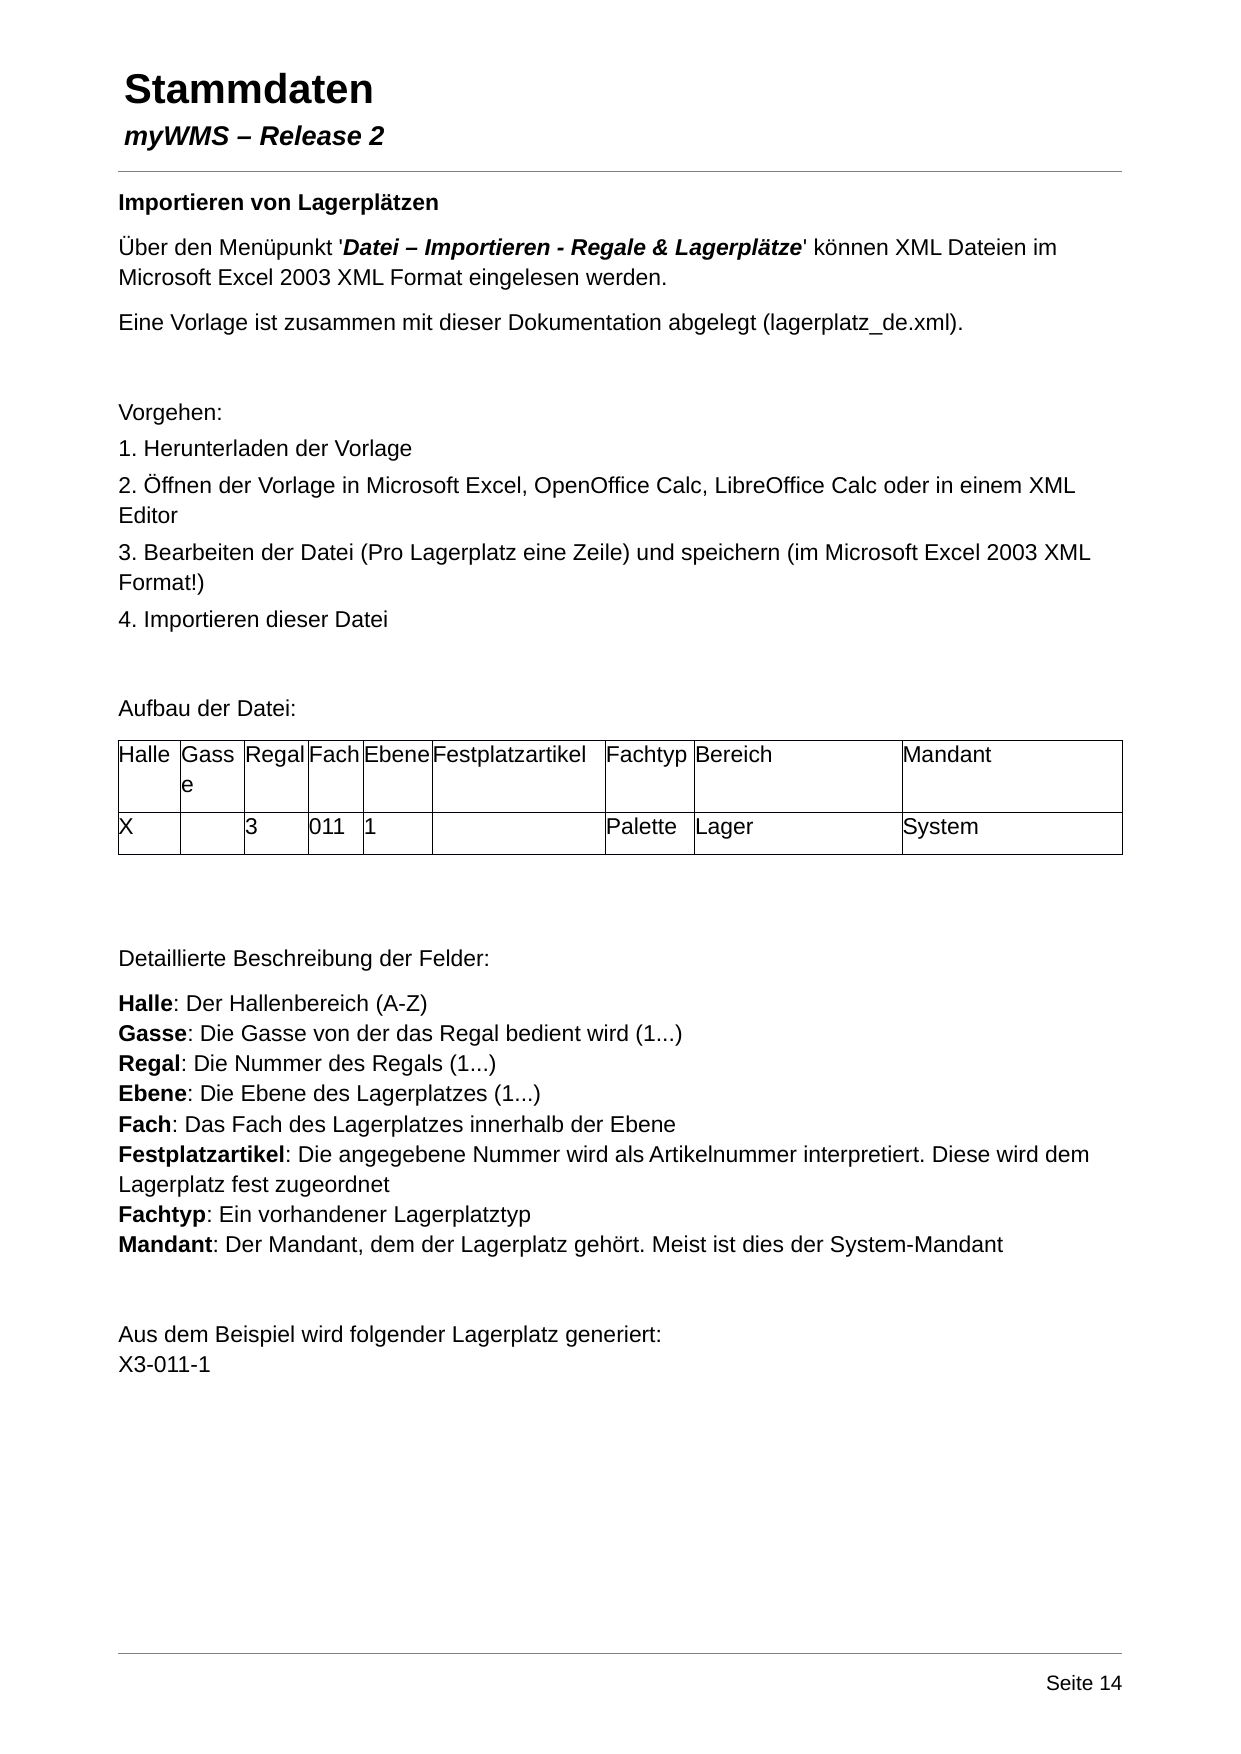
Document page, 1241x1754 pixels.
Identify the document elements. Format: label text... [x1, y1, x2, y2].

table_cell Lager [695, 813, 902, 854]
text Über den Menüpunkt 'Datei – Importieren - Regale & Lagerplätze' können XML Dateien im Microsoft Excel 2003 XML Format eingelesen werden. [118, 234, 1122, 291]
text Halle: Der Hallenbereich (A-Z) Gasse: Die Gasse von der das Regal bedient wird (1...) Regal: Die Nummer des Regals (1...) Ebene: Die Ebene des Lagerplatzes (1...) Fach: Das Fach des Lagerplatzes innerhalb der Ebene Festplatzartikel: Die angegebene Nummer wird als Artikelnummer interpretiert. Diese wird dem Lagerplatz fest zugeordnet Fachtyp: Ein vorhandener Lagerplatztyp Mandant: Der Mandant, dem der Lagerplatz gehört. Meist ist dies der System-Mandant [118, 990, 1122, 1258]
table_header Ebene [364, 741, 432, 812]
table_header Gasse [181, 741, 244, 812]
table_cell 1 [364, 813, 432, 854]
table_cell 3 [245, 813, 308, 854]
table_header Bereich [695, 741, 902, 812]
text Aus dem Beispiel wird folgender Lagerplatz generiert: X3-011-1 [118, 1321, 1122, 1377]
table_cell [181, 813, 244, 854]
table_cell System [903, 813, 1122, 854]
text 4. Importieren dieser Datei [118, 606, 1122, 632]
text Detaillierte Beschreibung der Felder: [118, 945, 1122, 971]
text Importieren von Lagerplätzen [118, 189, 1122, 216]
text 1. Herunterladen der Vorlage [118, 435, 1122, 462]
text Vorgehen: [118, 399, 1122, 425]
text 3. Bearbeiten der Datei (Pro Lagerplatz eine Zeile) und speichern (im Microsoft Excel 2003 XML Format!) [118, 539, 1122, 595]
table_header Fach [309, 741, 363, 812]
table_header Regal [245, 741, 308, 812]
table_header Mandant [903, 741, 1122, 812]
table_cell Palette [606, 813, 694, 854]
table_cell 011 [309, 813, 363, 854]
table_cell [433, 813, 605, 854]
table_header Festplatzartikel [433, 741, 605, 812]
text Aufbau der Datei: [118, 695, 1122, 722]
text Eine Vorlage ist zusammen mit dieser Dokumentation abgelegt (lagerplatz_de.xml). [118, 309, 1122, 335]
text 2. Öffnen der Vorlage in Microsoft Excel, OpenOffice Calc, LibreOffice Calc oder in einem XML Editor [118, 472, 1122, 528]
table_header Halle [119, 741, 180, 812]
table_cell X [119, 813, 180, 854]
table_header Fachtyp [606, 741, 694, 812]
